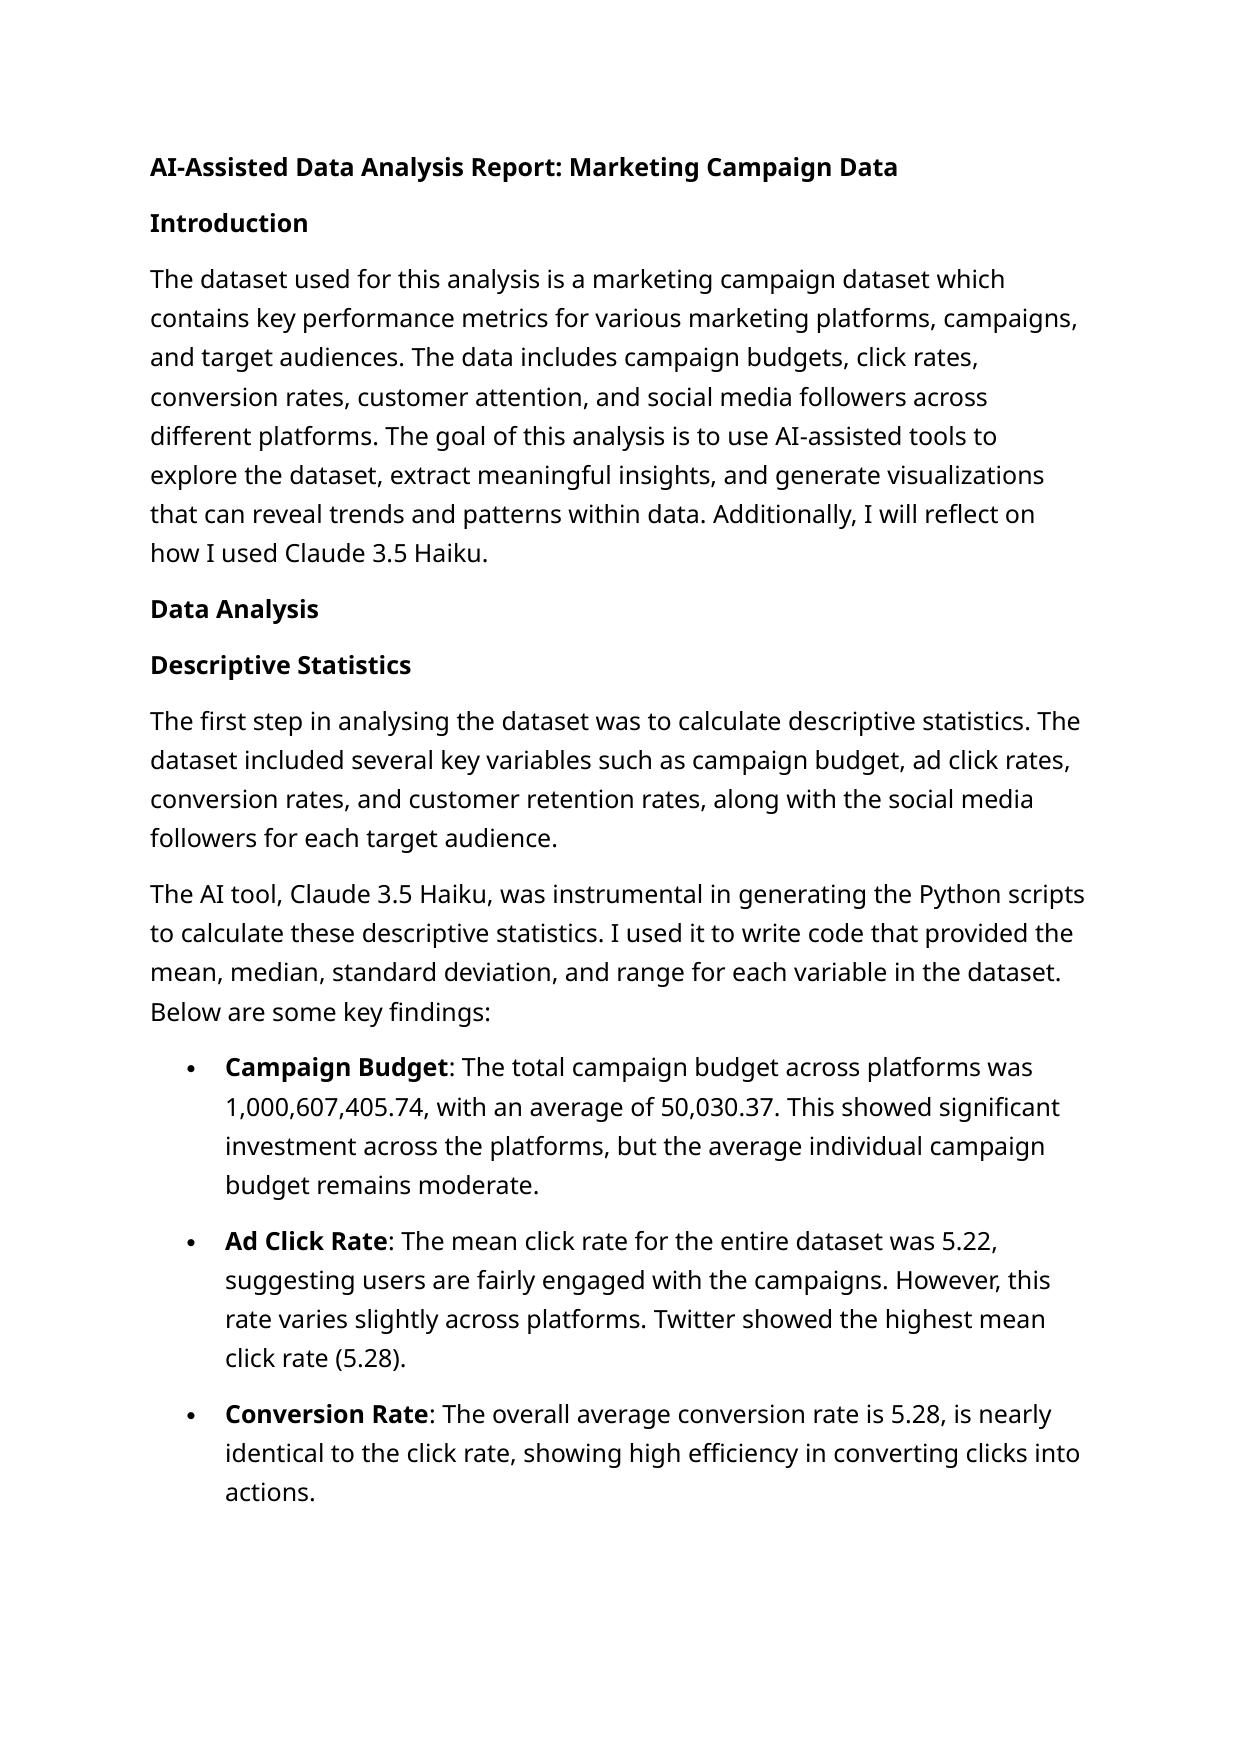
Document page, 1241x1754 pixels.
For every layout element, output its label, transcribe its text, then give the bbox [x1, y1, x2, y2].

list Campaign Budget: The total campaign budget across platforms was 1,000,607,405.74, with an average of 50,030.37. This showed significant investment across the platforms, but the average individual campaign budget remains moderate. [187, 1050, 1090, 1202]
list Ad Click Rate: The mean click rate for the entire dataset was 5.22, suggesting users are fairly engaged with the campaigns. However, this rate varies slightly across platforms. Twitter showed the highest mean click rate (5.28). [187, 1223, 1090, 1375]
text The first step in analysing the dataset was to calculate descriptive statistics. The dataset included several key variables such as campaign budget, ad click rates, conversion rates, and customer retention rates, along with the social media followers for each target audience. [150, 703, 1090, 855]
text The AI tool, Claude 3.5 Haiku, was instrumental in generating the Python scripts to calculate these descriptive statistics. I used it to write code that provided the mean, median, standard deviation, and range for each variable in the dataset. Below are some key findings: [150, 877, 1090, 1028]
text Introduction [150, 206, 1090, 240]
text Descriptive Statistics [150, 647, 1090, 682]
list Conversion Rate: The overall average conversion rate is 5.28, is nearly identical to the click rate, showing high efficiency in converting clicks into actions. [187, 1397, 1090, 1509]
text The dataset used for this analysis is a marketing campaign dataset which contains key performance metrics for various marketing platforms, campaigns, and target audiences. The data includes campaign budgets, click rates, conversion rates, customer attention, and social media followers across different platforms. The goal of this analysis is to use AI-assisted tools to explore the dataset, extract meaningful insights, and generate visualizations that can reveal trends and patterns within data. Additionally, I will reflect on how I used Claude 3.5 Haiku. [150, 262, 1090, 570]
text AI-Assisted Data Analysis Report: Marketing Campaign Data [150, 150, 1090, 184]
text Data Analysis [150, 592, 1090, 626]
